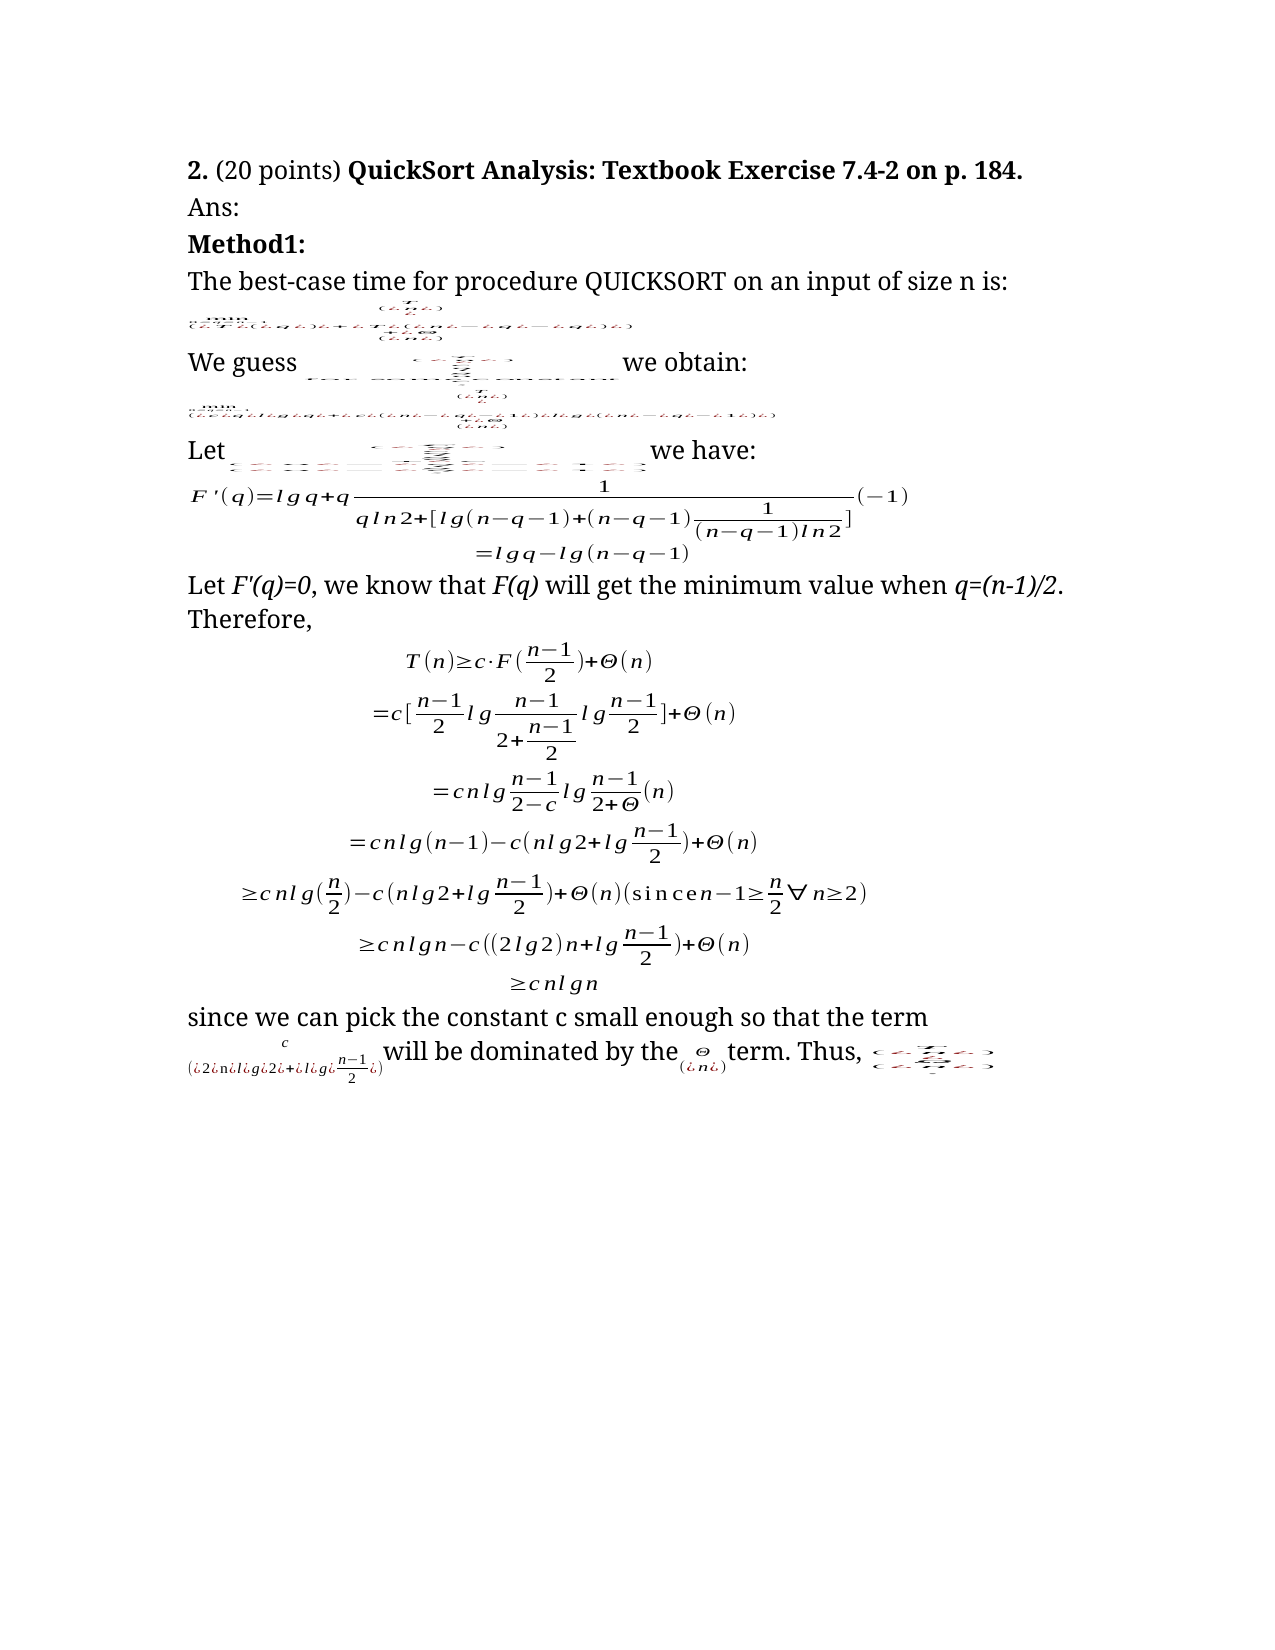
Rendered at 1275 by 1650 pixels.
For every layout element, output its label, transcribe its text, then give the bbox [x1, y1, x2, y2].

text Ans: [187, 190, 1087, 224]
text since we can pick the constant c small enough so that the termwill be dominated by theterm. Thus, [187, 999, 1087, 1086]
text Method1: [187, 227, 1087, 261]
text Letwe have: [187, 432, 1087, 474]
text We guess we obtain: [187, 344, 1087, 386]
text The best-case time for procedure QUICKSORT on an input of size n is: [187, 264, 1087, 298]
text Let F'(q)=0, we know that F(q) will get the minimum value when q=(n-1)/2. Therefore, [187, 567, 1087, 636]
text 2. (20 points) QuickSort Analysis: Textbook Exercise 7.4-2 on p. 184. [187, 153, 1087, 187]
